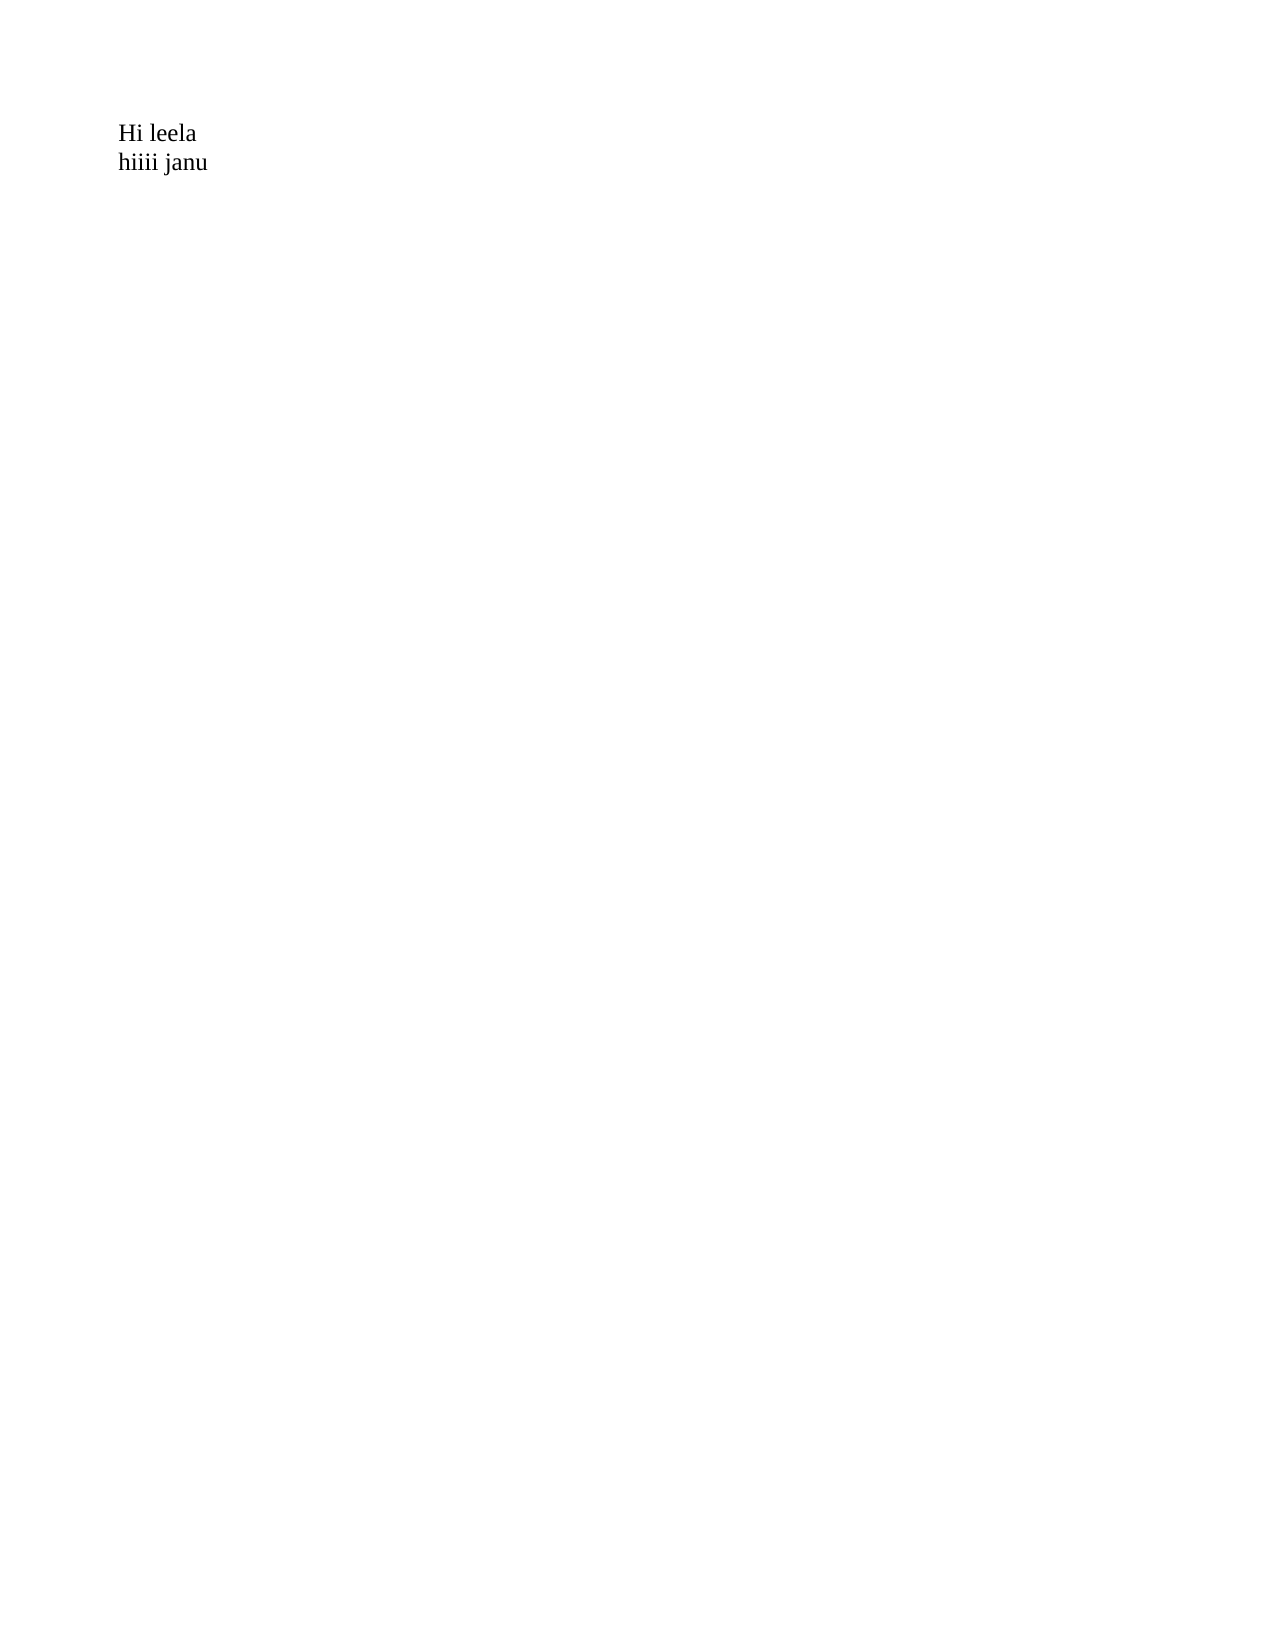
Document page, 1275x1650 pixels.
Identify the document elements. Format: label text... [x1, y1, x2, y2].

text Hi leela [118, 118, 1157, 147]
text hiiii janu [118, 147, 1157, 176]
